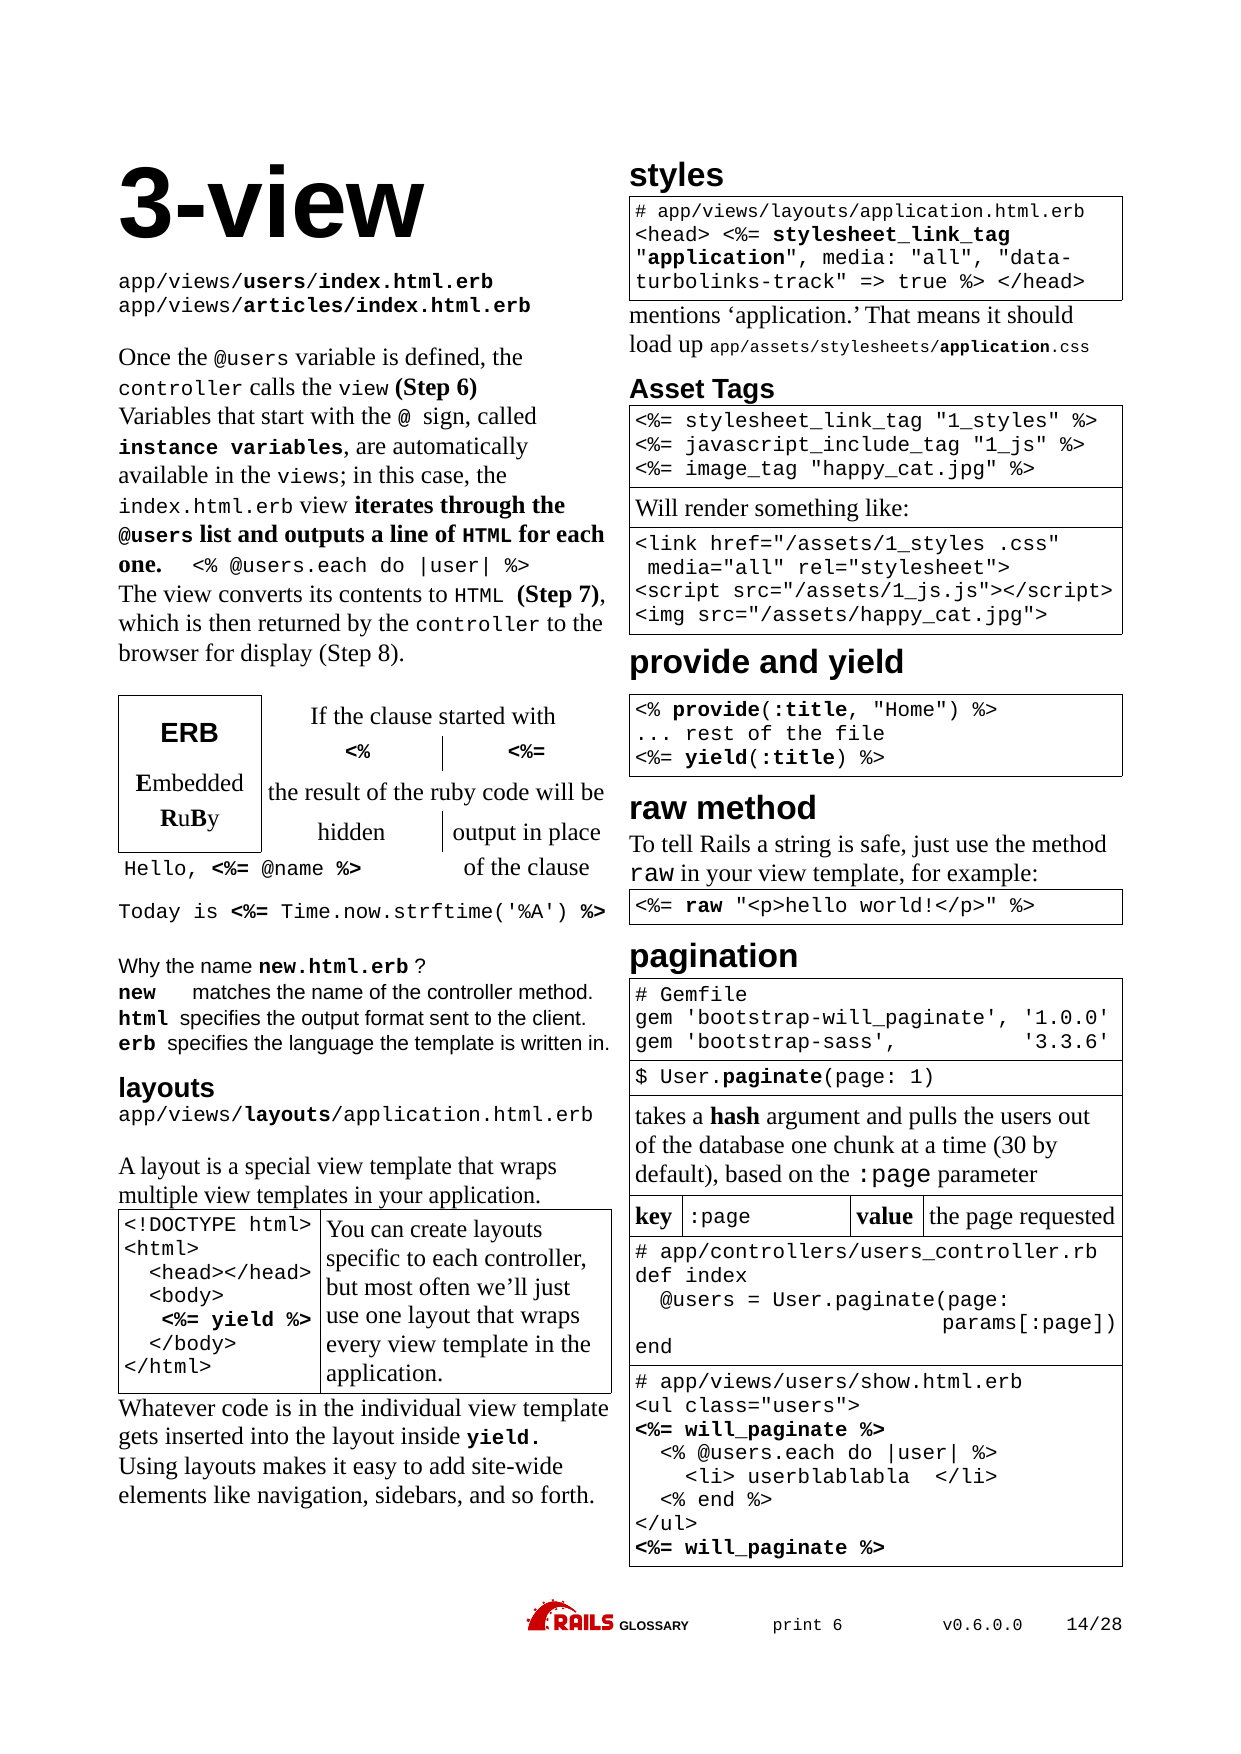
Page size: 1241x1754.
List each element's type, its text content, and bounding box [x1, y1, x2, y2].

text app/views/layouts/application.html.erb [118, 1104, 611, 1127]
table_cell value [851, 1196, 923, 1236]
text app/views/articles/index.html.erb [118, 295, 611, 318]
table_header <%= raw "<p>hello world!</p>" %> [630, 890, 1122, 924]
table_header You can create layouts specific to each controller, but most often we’ll just use one layout that wraps every view template in the application. [321, 1210, 611, 1393]
table_cell the result of the ruby code will be [262, 771, 611, 811]
table_cell Will render something like: [630, 488, 1122, 527]
subtitle layouts [118, 1072, 611, 1104]
table_cell Hello, <%= @name %> [118, 852, 442, 901]
text Why the name new.html.erb ? [118, 954, 611, 979]
text mentions ‘application.’ That means it should load up app/assets/stylesheets/application.css [629, 301, 1122, 358]
text To tell Rails a string is safe, just use the method raw in your view template, for example: [629, 829, 1122, 889]
text html specifies the output format sent to the client. erb specifies the language the template is written in. [118, 1005, 611, 1057]
subtitle pagination [629, 936, 1122, 975]
table_cell :page [683, 1196, 850, 1236]
table_header <!DOCTYPE html> <html> <head></head> <body> <%= yield %> </body> </html> [119, 1210, 320, 1393]
table_header If the clause started with [262, 695, 611, 736]
text A layout is a special view template that wraps multiple view templates in your application. [118, 1151, 611, 1208]
table_cell $ User.paginate(page: 1) [630, 1061, 1122, 1095]
subtitle provide and yield [629, 642, 1122, 681]
text app/views/users/index.html.erb [118, 271, 611, 295]
text Using layouts makes it easy to add site-wide elements like navigation, sidebars, and so forth. [118, 1451, 611, 1508]
table_cell <link href="/assets/1_styles .css" media="all" rel="stylesheet"> <script src="/assets/1_js.js"></script> <img src="/assets/happy_cat.jpg"> [630, 528, 1122, 633]
table_cell <%= [443, 736, 611, 771]
text Variables that start with the @ sign, called instance variables, are automatically available in the views; in this case, the index.html.erb view iterates through the @users list and outputs a line of HTML for each one. <% @users.each do |user| %> [118, 401, 611, 579]
table_cell # app/views/users/show.html.erb <ul class="users"> <%= will_paginate %> <% @users.each do |user| %> <li> userblablabla </li> <% end %> </ul> <%= will_paginate %> [630, 1366, 1122, 1566]
text new matches the name of the controller method. [118, 979, 611, 1005]
subtitle raw method [629, 788, 1122, 827]
table_cell key [630, 1196, 682, 1236]
subtitle Asset Tags [629, 373, 1122, 404]
table_header ERB Embedded RuBy [119, 696, 261, 852]
text The view converts its contents to HTML (Step 7), which is then returned by the controller to the browser for display (Step 8). [118, 579, 611, 667]
table_cell the page requested [924, 1196, 1122, 1236]
table_header <% provide(:title, "Home") %> ... rest of the file <%= yield(:title) %> [630, 695, 1122, 776]
table_cell # app/controllers/users_controller.rb def index @users = User.paginate(page: params[:page]) end [630, 1237, 1122, 1365]
table_header # app/views/layouts/application.html.erb <head> <%= stylesheet_link_tag "application", media: "all", "data-turbolinks-track" => true %> </head> [630, 197, 1122, 300]
table_cell takes a hash argument and pulls the users out of the database one chunk at a time (30 by default), based on the :page parameter [630, 1096, 1122, 1195]
table_cell output in place of the clause [442, 811, 611, 901]
text Whatever code is in the individual view template gets inserted into the layout inside yield. [118, 1394, 611, 1451]
table_header # Gemfile gem 'bootstrap-will_paginate', '1.0.0' gem 'bootstrap-sass', '3.3.6' [630, 979, 1122, 1060]
subtitle styles [629, 155, 1122, 193]
table_cell hidden [262, 811, 442, 852]
table_header <%= stylesheet_link_tag "1_styles" %> <%= javascript_include_tag "1_js" %> <%= image_tag "happy_cat.jpg" %> [630, 406, 1122, 487]
subtitle 3-view [118, 143, 611, 259]
table_cell <% [262, 736, 442, 771]
text Once the @users variable is defined, the controller calls the view (Step 6) [118, 342, 611, 401]
text Today is <%= Time.now.strftime('%A') %> [118, 901, 611, 924]
